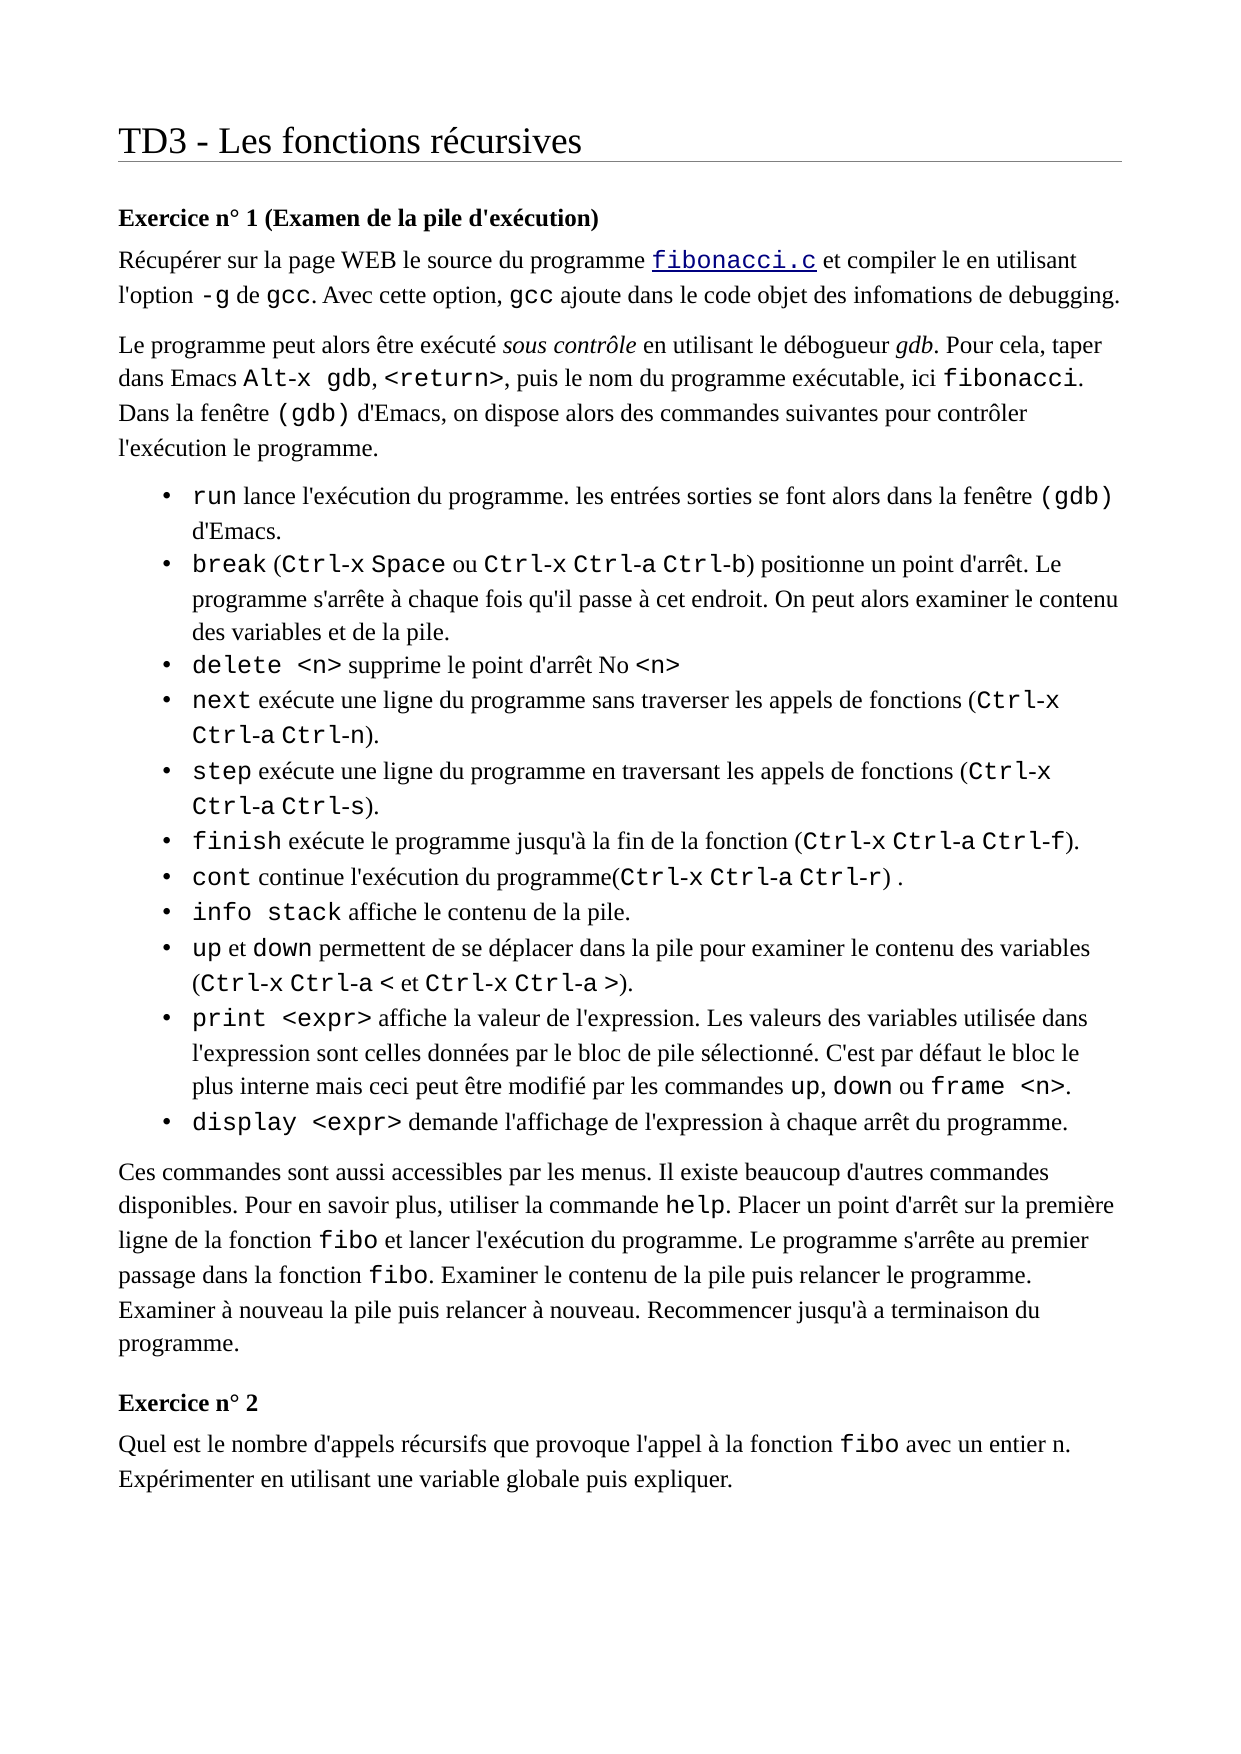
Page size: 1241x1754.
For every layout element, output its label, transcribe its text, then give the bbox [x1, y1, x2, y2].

list print <expr> affiche la valeur de l'expression. Les valeurs des variables utilisée dans l'expression sont celles données par le bloc de pile sélectionné. C'est par défaut le bloc le plus interne mais ceci peut être modifié par les commandes up, down ou frame <n>. [162, 1003, 1122, 1102]
list info stack affiche le contenu de la pile. [162, 897, 1122, 928]
list run lance l'exécution du programme. les entrées sorties se font alors dans la fenêtre (gdb) d'Emacs. [162, 481, 1122, 544]
text Le programme peut alors être exécuté sous contrôle en utilisant le débogueur gdb. Pour cela, taper dans Emacs Alt-x gdb, <return>, puis le nom du programme exécutable, ici fibonacci. Dans la fenêtre (gdb) d'Emacs, on dispose alors des commandes suivantes pour contrôler l'exécution le programme. [118, 330, 1122, 462]
list next exécute une ligne du programme sans traverser les appels de fonctions (Ctrl-x Ctrl-a Ctrl-n). [162, 685, 1122, 751]
list delete <n> supprime le point d'arrêt No <n> [162, 650, 1122, 681]
list finish exécute le programme jusqu'à la fin de la fonction (Ctrl-x Ctrl-a Ctrl-f). [162, 826, 1122, 857]
list up et down permettent de se déplacer dans la pile pour examiner le contenu des variables (Ctrl-x Ctrl-a < et Ctrl-x Ctrl-a >). [162, 933, 1122, 999]
text Quel est le nombre d'appels récursifs que provoque l'appel à la fonction fibo avec un entier n. Expérimenter en utilisant une variable globale puis expliquer. [118, 1429, 1122, 1493]
list break (Ctrl-x Space ou Ctrl-x Ctrl-a Ctrl-b) positionne un point d'arrêt. Le programme s'arrête à chaque fois qu'il passe à cet endroit. On peut alors examiner le contenu des variables et de la pile. [162, 549, 1122, 646]
subtitle Exercice n° 1 (Examen de la pile d'exécution) [118, 203, 1122, 232]
text Ces commandes sont aussi accessibles par les menus. Il existe beaucoup d'autres commandes disponibles. Pour en savoir plus, utiliser la commande help. Placer un point d'arrêt sur la première ligne de la fonction fibo et lancer l'exécution du programme. Le programme s'arrête au premier passage dans la fonction fibo. Examiner le contenu de la pile puis relancer le programme. Examiner à nouveau la pile puis relancer à nouveau. Recommencer jusqu'à a terminaison du programme. [118, 1157, 1122, 1357]
text TD3 - Les fonctions récursives [118, 118, 1122, 161]
list step exécute une ligne du programme en traversant les appels de fonctions (Ctrl-x Ctrl-a Ctrl-s). [162, 756, 1122, 822]
text Récupérer sur la page WEB le source du programme fibonacci.c et compiler le en utilisant l'option -g de gcc. Avec cette option, gcc ajoute dans le code objet des infomations de debugging. [118, 245, 1122, 311]
list display <expr> demande l'affichage de l'expression à chaque arrêt du programme. [162, 1107, 1122, 1138]
subtitle Exercice n° 2 [118, 1388, 1122, 1417]
list cont continue l'exécution du programme(Ctrl-x Ctrl-a Ctrl-r) . [162, 862, 1122, 893]
